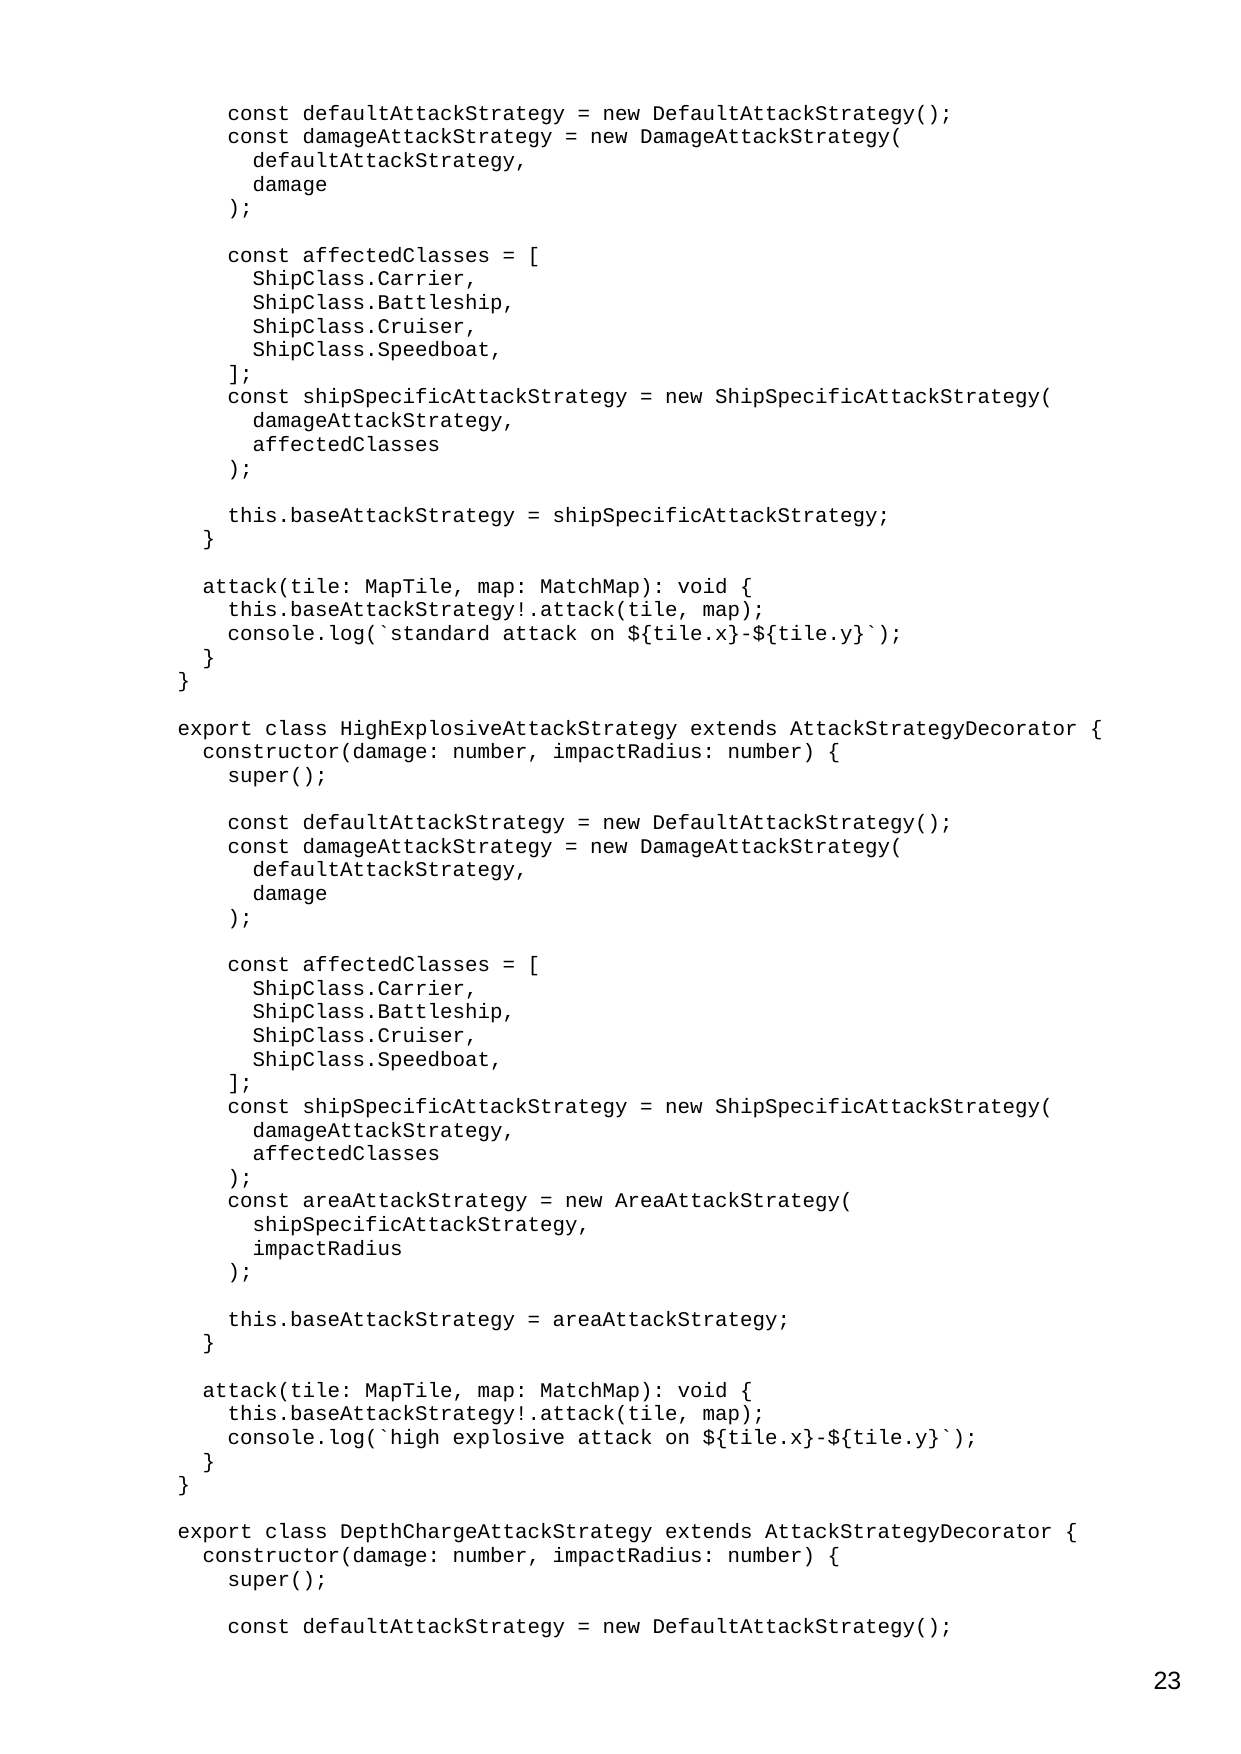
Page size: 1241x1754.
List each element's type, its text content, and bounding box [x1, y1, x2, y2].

text } [177, 1332, 1181, 1356]
text const areaAttackStrategy = new AreaAttackStrategy( [177, 1191, 1181, 1214]
text ShipClass.Cruiser, [177, 316, 1181, 339]
text } [177, 647, 1181, 670]
text const affectedClasses = [ [177, 954, 1181, 978]
text const damageAttackStrategy = new DamageAttackStrategy( [177, 126, 1181, 150]
text console.log(`high explosive attack on ${tile.x}-${tile.y}`); [177, 1427, 1181, 1451]
text this.baseAttackStrategy!.attack(tile, map); [177, 1403, 1181, 1427]
text constructor(damage: number, impactRadius: number) { [177, 741, 1181, 765]
text const defaultAttackStrategy = new DefaultAttackStrategy(); [177, 103, 1181, 126]
text defaultAttackStrategy, [177, 859, 1181, 883]
text constructor(damage: number, impactRadius: number) { [177, 1545, 1181, 1569]
text const shipSpecificAttackStrategy = new ShipSpecificAttackStrategy( [177, 1096, 1181, 1119]
text export class DepthChargeAttackStrategy extends AttackStrategyDecorator { [177, 1522, 1181, 1545]
text const affectedClasses = [ [177, 245, 1181, 268]
text damage [177, 883, 1181, 907]
text this.baseAttackStrategy!.attack(tile, map); [177, 599, 1181, 623]
text affectedClasses [177, 434, 1181, 457]
text ShipClass.Battleship, [177, 1001, 1181, 1025]
text defaultAttackStrategy, [177, 150, 1181, 174]
text attack(tile: MapTile, map: MatchMap): void { [177, 576, 1181, 599]
text shipSpecificAttackStrategy, [177, 1214, 1181, 1238]
text damageAttackStrategy, [177, 410, 1181, 434]
text ]; [177, 363, 1181, 387]
text affectedClasses [177, 1143, 1181, 1167]
text this.baseAttackStrategy = areaAttackStrategy; [177, 1309, 1181, 1332]
text ShipClass.Cruiser, [177, 1025, 1181, 1049]
text ); [177, 907, 1181, 930]
text damageAttackStrategy, [177, 1119, 1181, 1143]
text this.baseAttackStrategy = shipSpecificAttackStrategy; [177, 505, 1181, 528]
text } [177, 528, 1181, 552]
text } [177, 1474, 1181, 1498]
text } [177, 670, 1181, 694]
text const defaultAttackStrategy = new DefaultAttackStrategy(); [177, 812, 1181, 836]
text super(); [177, 765, 1181, 788]
text attack(tile: MapTile, map: MatchMap): void { [177, 1380, 1181, 1403]
text const damageAttackStrategy = new DamageAttackStrategy( [177, 836, 1181, 859]
text const defaultAttackStrategy = new DefaultAttackStrategy(); [177, 1616, 1181, 1640]
text ); [177, 197, 1181, 221]
text ShipClass.Battleship, [177, 292, 1181, 316]
text } [177, 1451, 1181, 1474]
text damage [177, 174, 1181, 197]
text impactRadius [177, 1238, 1181, 1261]
text ]; [177, 1072, 1181, 1096]
text ); [177, 1261, 1181, 1285]
text super(); [177, 1569, 1181, 1592]
text ShipClass.Carrier, [177, 978, 1181, 1001]
text const shipSpecificAttackStrategy = new ShipSpecificAttackStrategy( [177, 387, 1181, 410]
text ShipClass.Carrier, [177, 268, 1181, 292]
text ShipClass.Speedboat, [177, 1049, 1181, 1072]
text ShipClass.Speedboat, [177, 339, 1181, 363]
text ); [177, 457, 1181, 481]
text export class HighExplosiveAttackStrategy extends AttackStrategyDecorator { [177, 718, 1181, 741]
text ); [177, 1167, 1181, 1191]
text console.log(`standard attack on ${tile.x}-${tile.y}`); [177, 623, 1181, 647]
